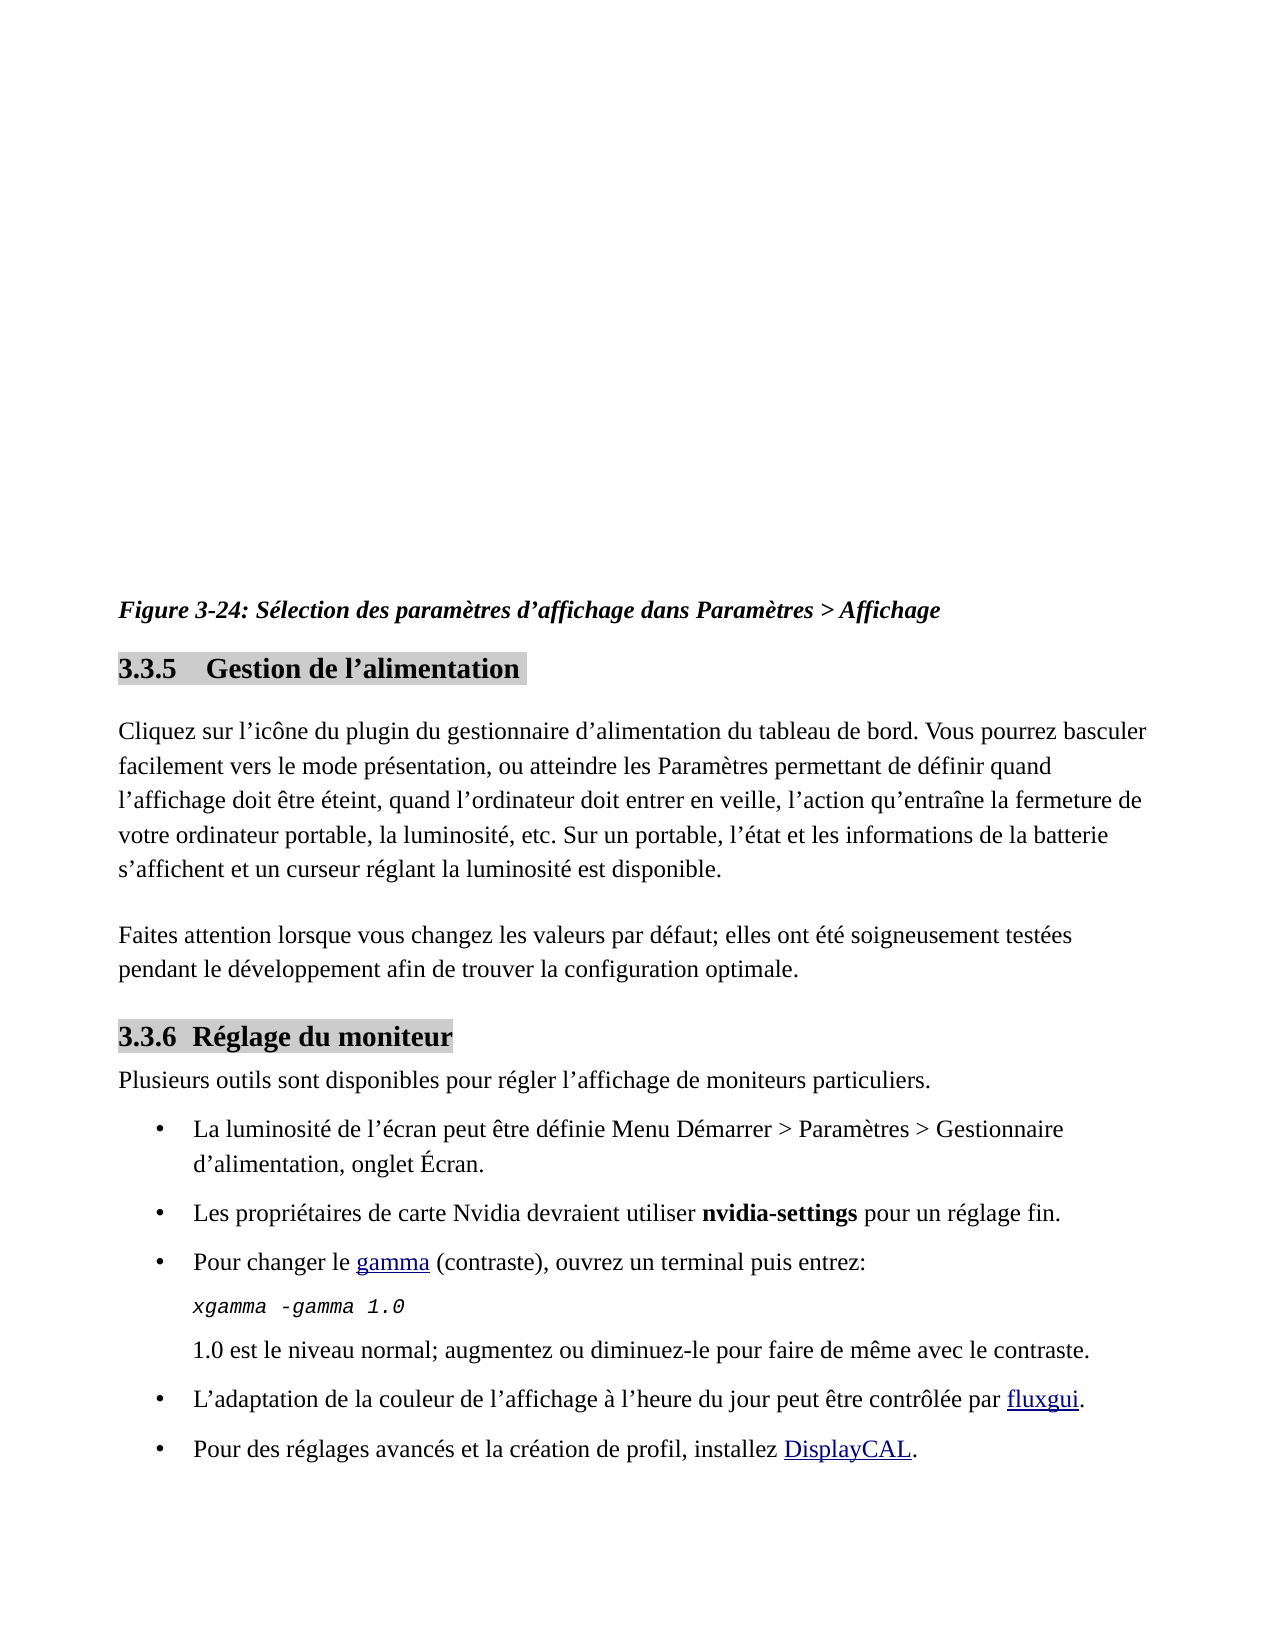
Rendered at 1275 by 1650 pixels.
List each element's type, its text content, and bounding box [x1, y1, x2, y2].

list Pour des réglages avancés et la création de profil, installez DisplayCAL. [156, 1434, 1157, 1462]
subtitle 3.3.6 Réglage du moniteur [453, 1019, 1157, 1053]
text 1.0 est le niveau normal; augmentez ou diminuez-le pour faire de même avec le contraste. [118, 1335, 1157, 1363]
text xgamma -gamma 1.0 [118, 1296, 1157, 1320]
list Les propriétaires de carte Nvidia devraient utiliser nvidia-settings pour un réglage fin. [156, 1198, 1157, 1227]
subtitle 3.3.5 Gestion de l’alimentation [527, 652, 1157, 685]
text Cliquez sur l’icône du plugin du gestionnaire d’alimentation du tableau de bord. Vous pourrez basculer facilement vers le mode présentation, ou atteindre les Paramètres permettant de définir quand l’affichage doit être éteint, quand l’ordinateur doit entrer en veille, l’action qu’entraîne la fermeture de votre ordinateur portable, la luminosité, etc. Sur un portable, l’état et les informations de la batterie s’affichent et un curseur réglant la luminosité est disponible. [118, 716, 1157, 883]
text Figure 3-24: Sélection des paramètres d’affichage dans Paramètres > Affichage [118, 595, 1157, 623]
list Pour changer le gamma (contraste), ouvrez un terminal puis entrez: [156, 1247, 1157, 1276]
list L’adaptation de la couleur de l’affichage à l’heure du jour peut être contrôlée par fluxgui. [156, 1384, 1157, 1413]
list La luminosité de l’écran peut être définie Menu Démarrer > Paramètres > Gestionnaire d’alimentation, onglet Écran. [156, 1114, 1157, 1178]
text Plusieurs outils sont disponibles pour régler l’affichage de moniteurs particuliers. [118, 1065, 1157, 1094]
text Faites attention lorsque vous changez les valeurs par défaut; elles ont été soigneusement testées pendant le développement afin de trouver la configuration optimale. [118, 920, 1157, 983]
